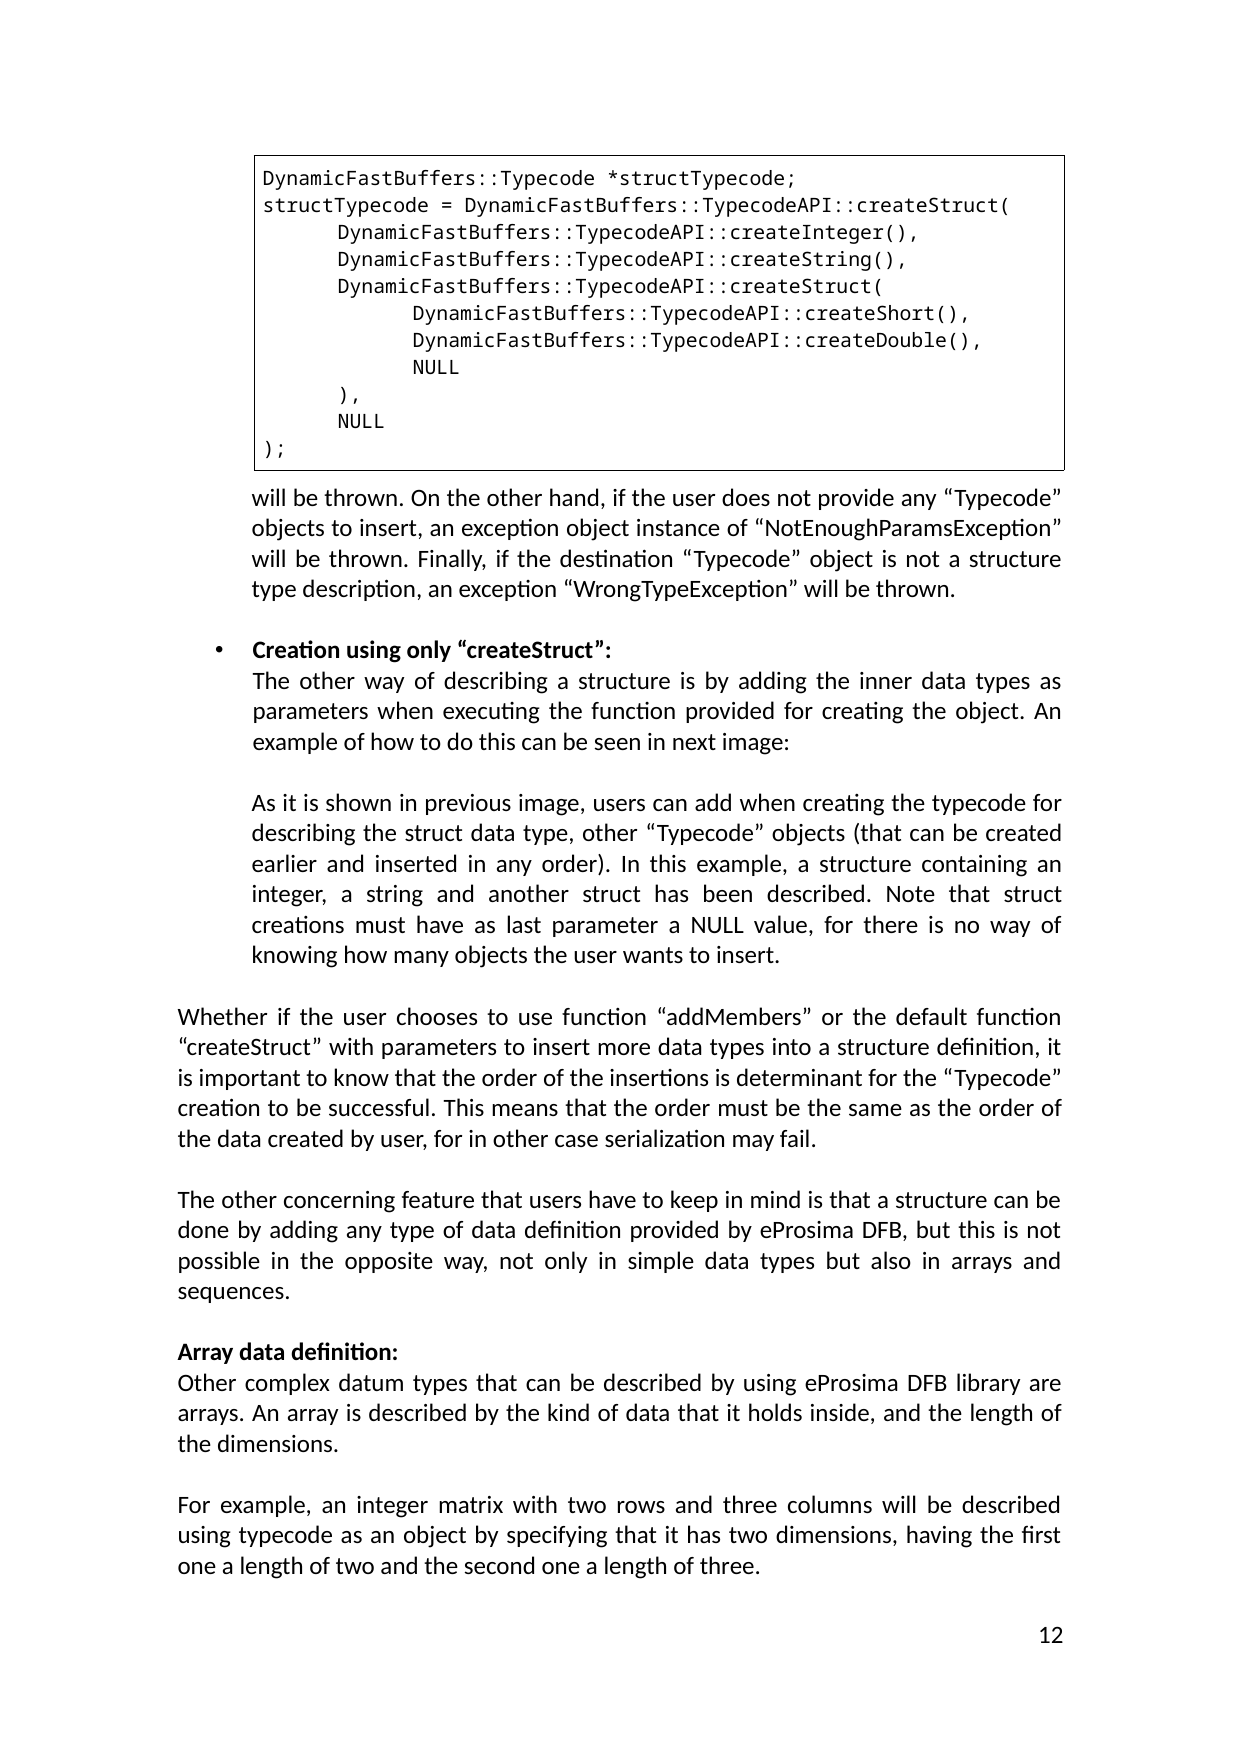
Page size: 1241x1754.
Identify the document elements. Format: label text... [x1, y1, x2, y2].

text Other complex datum types that can be described by using eProsima DFB library are arrays. An array is described by the kind of data that it holds inside, and the length of the dimensions. [177, 1367, 1063, 1458]
text DynamicFastBuffers::TypecodeAPI::createStruct( [262, 272, 1055, 299]
text will be thrown. On the other hand, if the user does not provide any “Typecode” objects to insert, an exception object instance of “NotEnoughParamsException” will be thrown. Finally, if the destination “Typecode” object is not a structure type description, an exception “WrongTypeException” will be thrown. [251, 148, 1063, 604]
text DynamicFastBuffers::TypecodeAPI::createShort(), [262, 299, 1055, 326]
text NULL [262, 407, 1055, 434]
list Creation using only “createStruct”: [215, 634, 1063, 665]
text DynamicFastBuffers::TypecodeAPI::createDouble(), [262, 326, 1055, 353]
list The other way of describing a structure is by adding the inner data types as parameters when executing the function provided for creating the object. An example of how to do this can be seen in next image: [215, 665, 1063, 756]
text structTypecode = DynamicFastBuffers::TypecodeAPI::createStruct( [262, 191, 1055, 218]
text NULL [262, 353, 1055, 380]
text For example, an integer matrix with two rows and three columns will be described using typecode as an object by specifying that it has two dimensions, having the first one a length of two and the second one a length of three. [177, 1489, 1063, 1581]
text DynamicFastBuffers::TypecodeAPI::createString(), [262, 245, 1055, 272]
text As it is shown in previous image, users can add when creating the typecode for describing the struct data type, other “Typecode” objects (that can be created earlier and inserted in any order). In this example, a structure containing an integer, a string and another struct has been described. Note that struct creations must have as last parameter a NULL value, for there is no way of knowing how many objects the user wants to insert. [251, 787, 1063, 970]
text The other concerning feature that users have to keep in mind is that a structure can be done by adding any type of data definition provided by eProsima DFB, but this is not possible in the opposite way, not only in simple data types but also in arrays and sequences. [177, 1184, 1063, 1306]
text DynamicFastBuffers::TypecodeAPI::createInteger(), [262, 218, 1055, 245]
text ); [262, 434, 1055, 461]
text ), [262, 380, 1055, 407]
text Array data definition: [177, 1336, 1063, 1367]
text DynamicFastBuffers::Typecode *structTypecode; [262, 164, 1055, 191]
text Whether if the user chooses to use function “addMembers” or the default function “createStruct” with parameters to insert more data types into a structure definition, it is important to know that the order of the insertions is determinant for the “Typecode” creation to be successful. This means that the order must be the same as the order of the data created by user, for in other case serialization may fail. [177, 1001, 1063, 1153]
